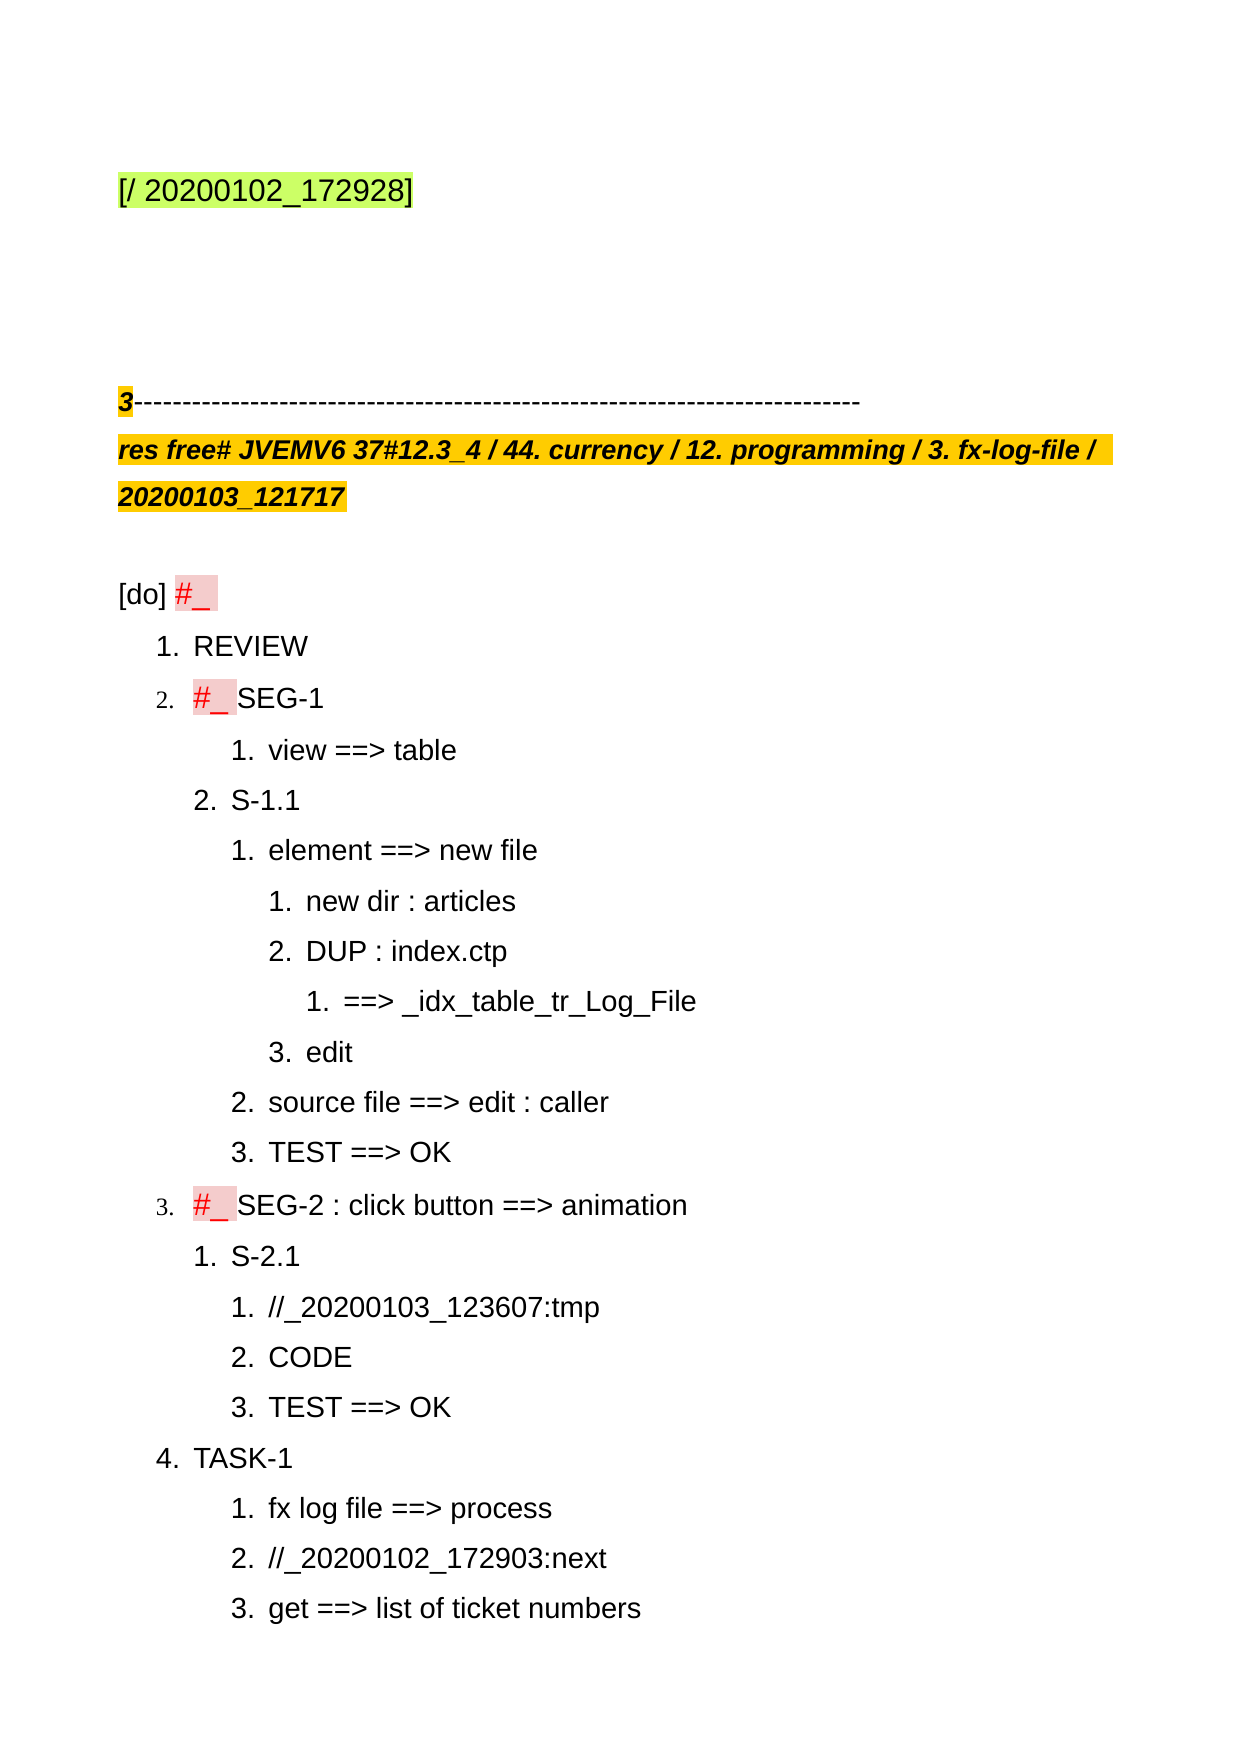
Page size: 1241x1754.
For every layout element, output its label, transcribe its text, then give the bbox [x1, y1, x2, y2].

list TEST ==> OK [231, 1390, 1122, 1424]
list TASK-1 [156, 1441, 1122, 1474]
list get ==> list of ticket numbers [231, 1592, 1122, 1625]
text res free# JVEMV6 37#12.3_4 / 44. currency / 12. programming / 3. fx-log-file / 20200103_121717 [118, 434, 1122, 512]
text [/ 20200102_172928] [118, 118, 1122, 208]
list source file ==> edit : caller [231, 1085, 1122, 1118]
list CODE [231, 1340, 1122, 1373]
list view ==> table [231, 733, 1122, 766]
list DUP : index.ctp [268, 934, 1122, 967]
list REVIEW [156, 628, 1122, 662]
list #_ SEG-2 : click button ==> animation [156, 1186, 1122, 1221]
list TEST ==> OK [231, 1135, 1122, 1169]
text 3--------------------------------------------------------------------------- [118, 384, 1122, 417]
list //_20200102_172903:next [231, 1541, 1122, 1575]
list element ==> new file [231, 833, 1122, 867]
list ==> _idx_table_tr_Log_File [306, 984, 1122, 1018]
list fx log file ==> process [231, 1491, 1122, 1524]
list edit [268, 1034, 1122, 1068]
list S-1.1 [193, 783, 1122, 817]
list //_20200103_123607:tmp [231, 1290, 1122, 1323]
list #_ SEG-1 [156, 679, 1122, 715]
list S-2.1 [193, 1239, 1122, 1273]
text [do] #_ [118, 575, 1122, 611]
list new dir : articles [268, 884, 1122, 917]
